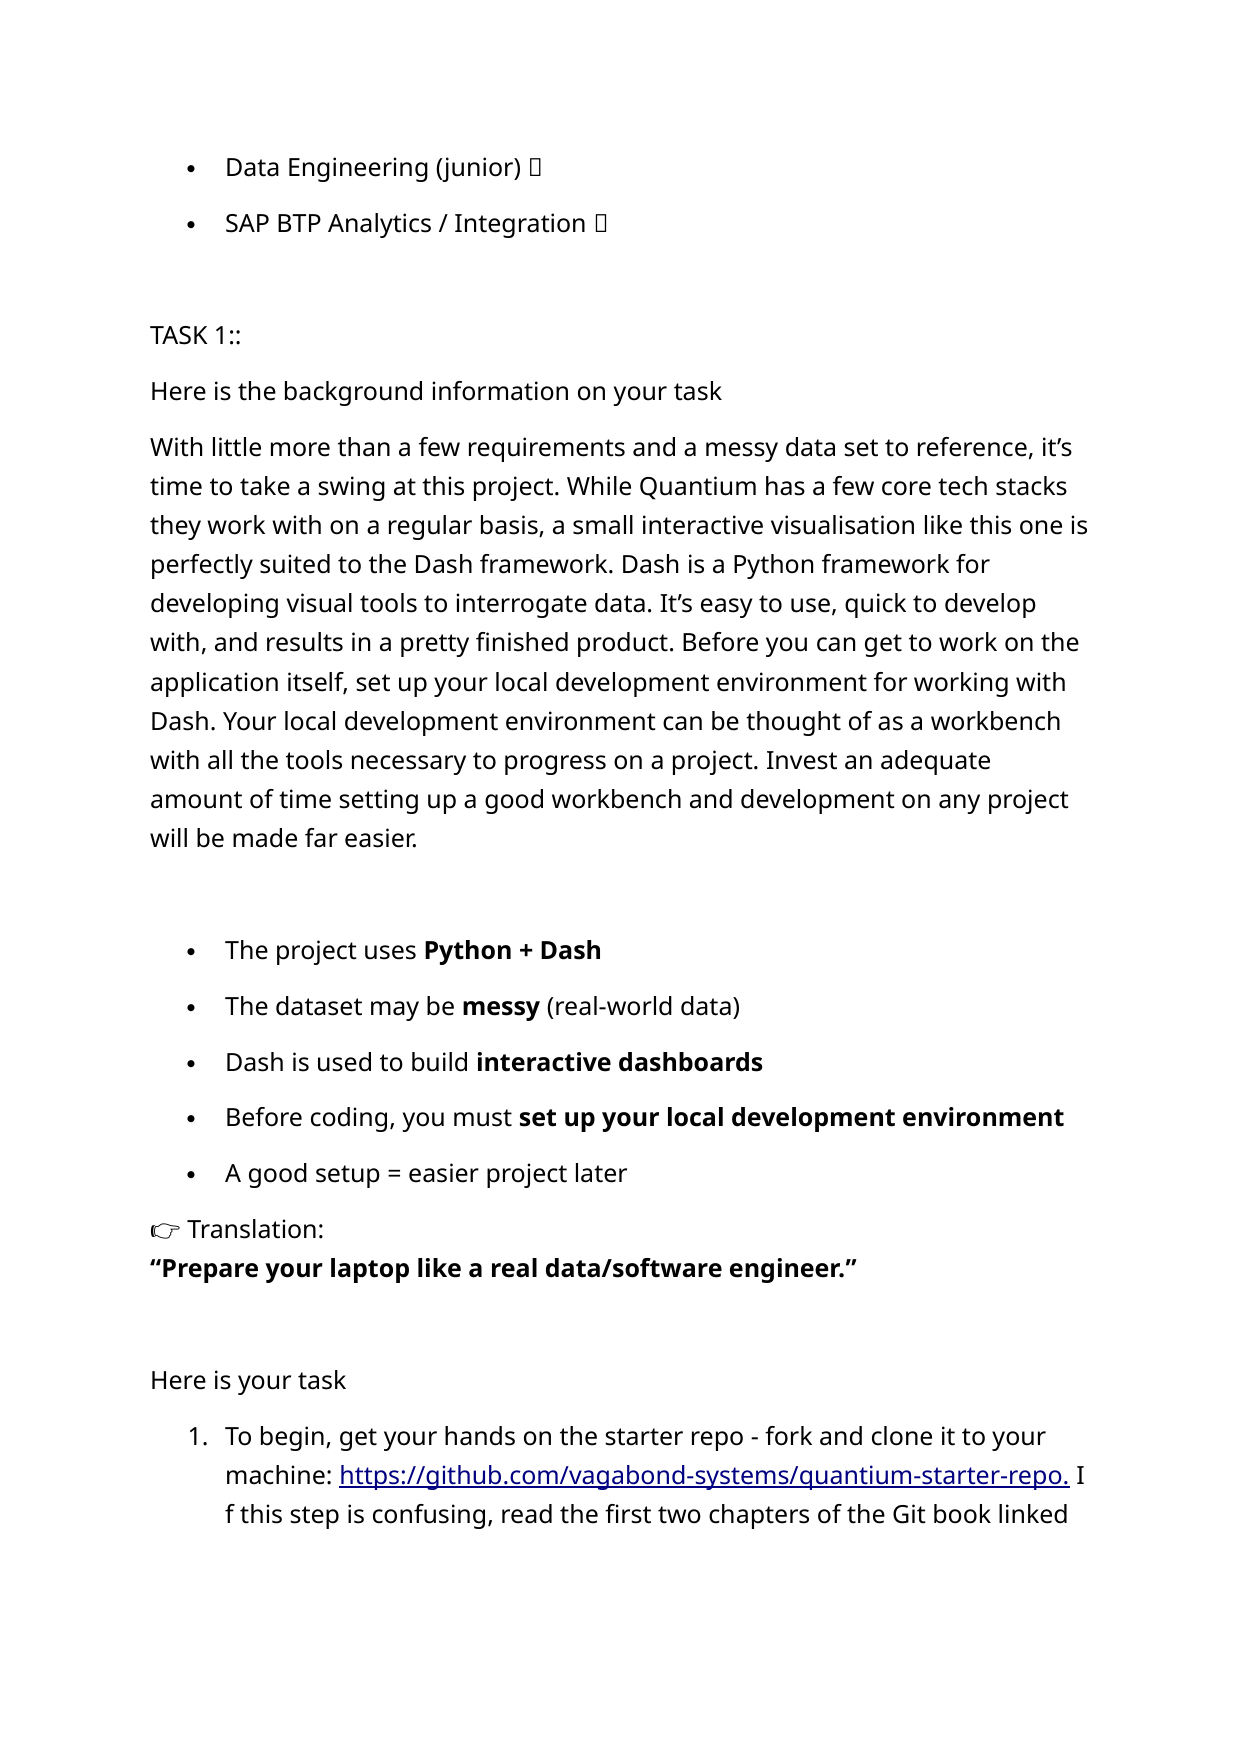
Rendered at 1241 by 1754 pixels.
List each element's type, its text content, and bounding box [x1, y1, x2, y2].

list Before coding, you must set up your local development environment [187, 1100, 1090, 1134]
list The dataset may be messy (real-world data) [187, 988, 1090, 1022]
text Here is the background information on your task [150, 373, 1090, 407]
list Dash is used to build interactive dashboards [187, 1044, 1090, 1078]
text With little more than a few requirements and a messy data set to reference, it’s time to take a swing at this project. While Quantium has a few core tech stacks they work with on a regular basis, a small interactive visualisation like this one is perfectly suited to the Dash framework. Dash is a Python framework for developing visual tools to interrogate data. It’s easy to use, quick to develop with, and results in a pretty finished product. Before you can get to work on the application itself, set up your local development environment for working with Dash. Your local development environment can be thought of as a workbench with all the tools necessary to progress on a project. Invest an adequate amount of time setting up a good workbench and development on any project will be made far easier. [150, 429, 1090, 855]
list The project uses Python + Dash [187, 932, 1090, 967]
list SAP BTP Analytics / Integration ✅ [187, 206, 1090, 240]
list Data Engineering (junior) ✅ [187, 150, 1090, 184]
list To begin, get your hands on the starter repo - fork and clone it to your machine: https://github.com/vagabond-systems/quantium-starter-repo. If this step is confusing, read the first two chapters of the Git book linked [187, 1418, 1090, 1531]
text TASK 1:: [150, 317, 1090, 352]
text 👉 Translation: “Prepare your laptop like a real data/software engineer.” [150, 1212, 1090, 1285]
list A good setup = easier project later [187, 1156, 1090, 1190]
text Here is your task [150, 1362, 1090, 1397]
